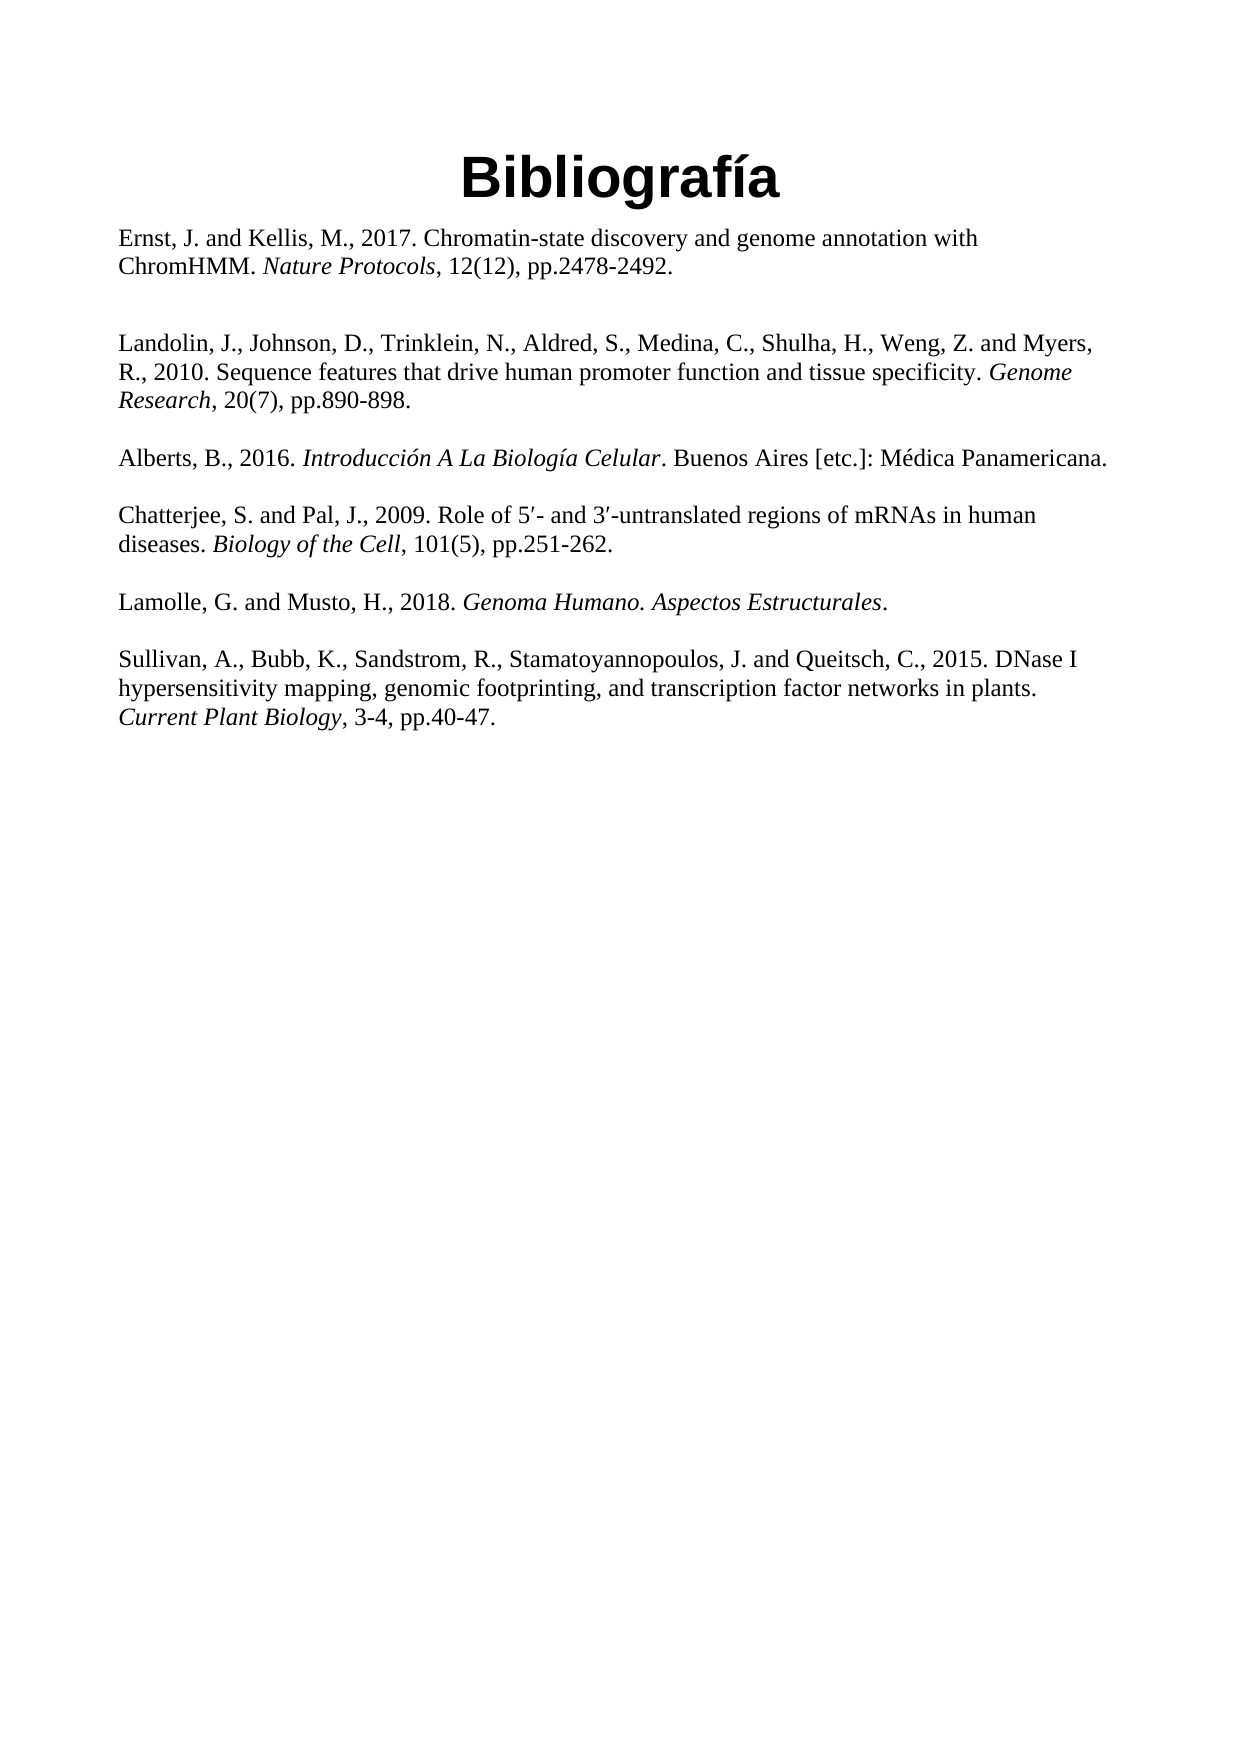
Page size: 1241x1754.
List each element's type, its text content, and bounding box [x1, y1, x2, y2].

text Alberts, B., 2016. Introducción A La Biología Celular. Buenos Aires [etc.]: Médica Panamericana. [118, 443, 1122, 472]
title Bibliografía [118, 143, 1122, 210]
text Sullivan, A., Bubb, K., Sandstrom, R., Stamatoyannopoulos, J. and Queitsch, C., 2015. DNase I hypersensitivity mapping, genomic footprinting, and transcription factor networks in plants. Current Plant Biology, 3-4, pp.40-47. [118, 644, 1122, 730]
text Landolin, J., Johnson, D., Trinklein, N., Aldred, S., Medina, C., Shulha, H., Weng, Z. and Myers, R., 2010. Sequence features that drive human promoter function and tissue specificity. Genome Research, 20(7), pp.890-898. [118, 328, 1122, 414]
text Chatterjee, S. and Pal, J., 2009. Role of 5′- and 3′-untranslated regions of mRNAs in human diseases. Biology of the Cell, 101(5), pp.251-262. [118, 500, 1122, 558]
text Ernst, J. and Kellis, M., 2017. Chromatin-state discovery and genome annotation with ChromHMM. Nature Protocols, 12(12), pp.2478-2492. [118, 223, 1122, 280]
text Lamolle, G. and Musto, H., 2018. Genoma Humano. Aspectos Estructurales. [118, 587, 1122, 615]
